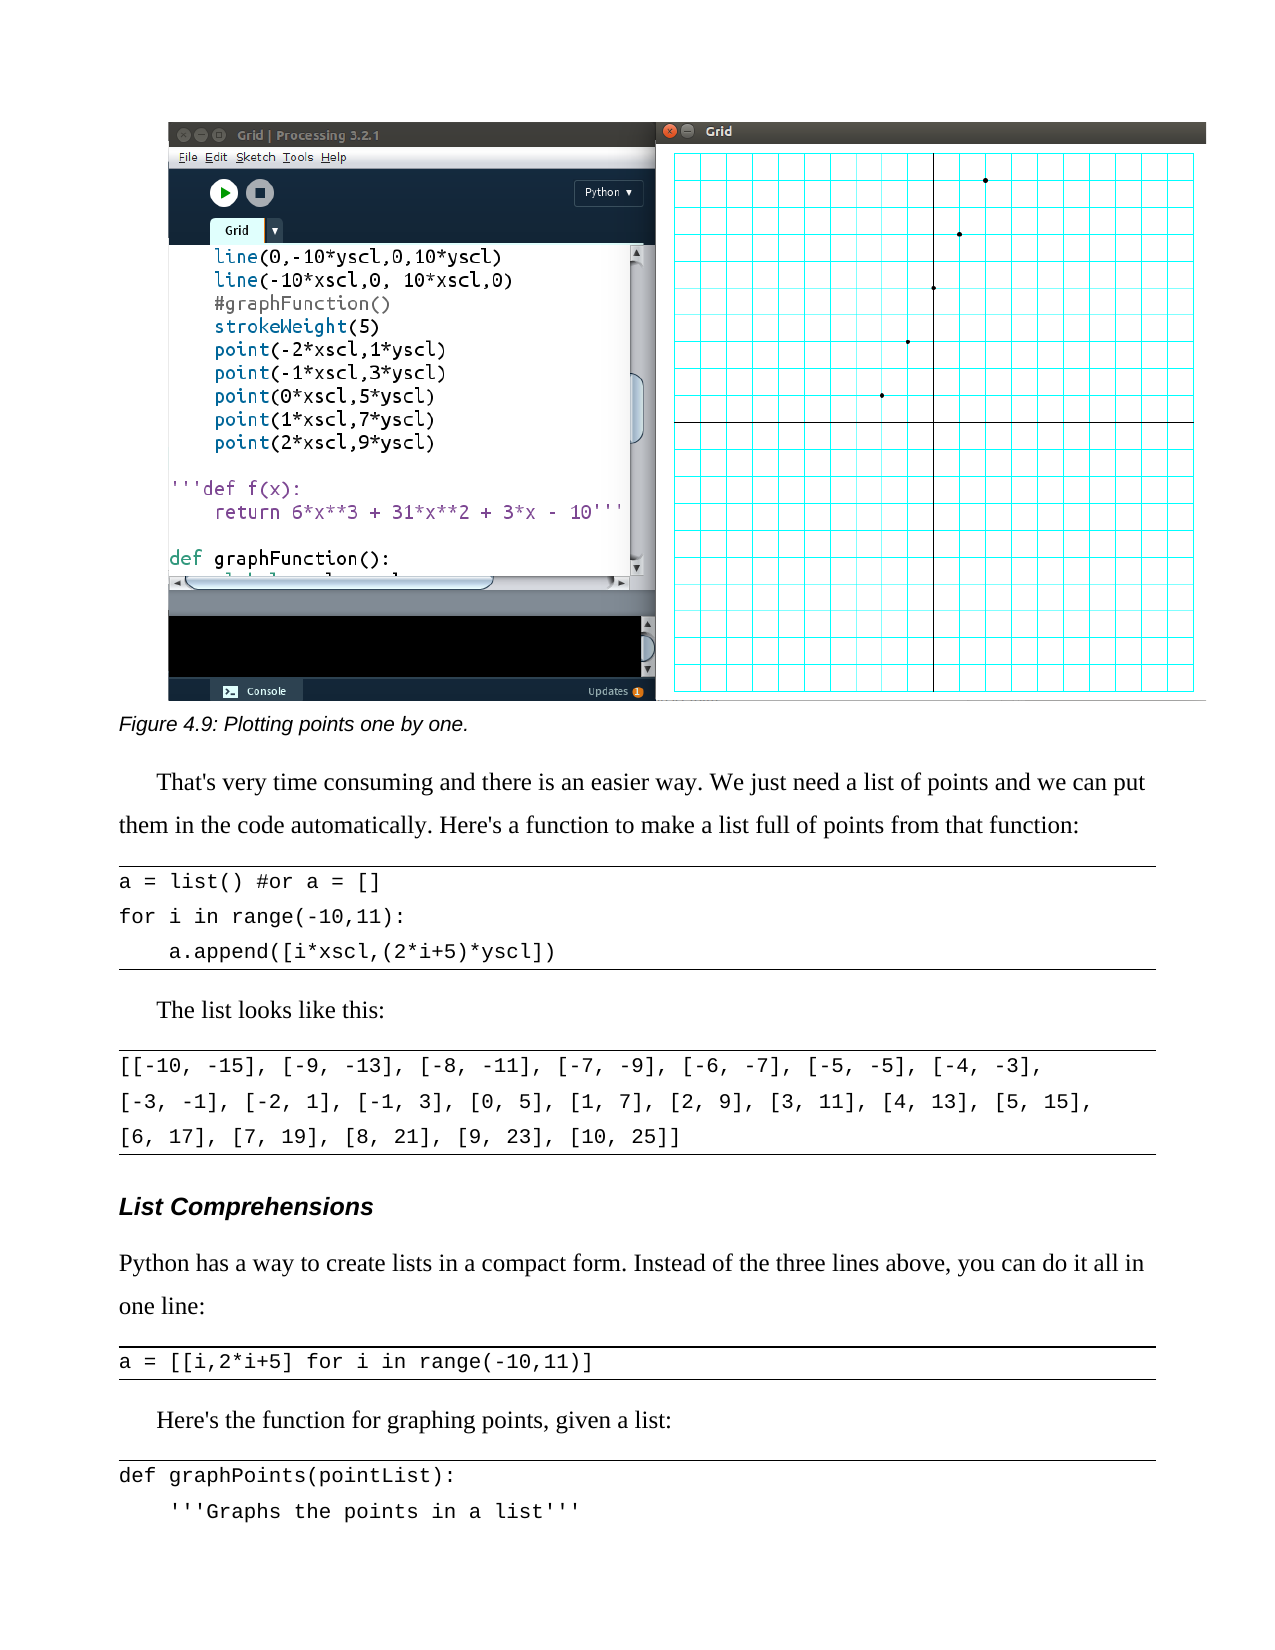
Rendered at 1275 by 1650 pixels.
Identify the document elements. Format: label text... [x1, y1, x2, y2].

text [6, 17], [7, 19], [8, 21], [9, 23], [10, 25]] [118, 1126, 1156, 1155]
text [[-10, -15], [-9, -13], [-8, -11], [-7, -9], [-6, -7], [-5, -5], [-4, -3], [118, 1051, 1156, 1079]
text '''Graphs the points in a list''' [118, 1501, 1156, 1524]
text List Comprehensions [118, 1192, 1156, 1221]
text Figure 4.9: Plotting points one by one. [118, 118, 1156, 736]
text for i in range(-10,11): [118, 906, 1156, 930]
picture [168, 122, 1207, 701]
text That's very time consuming and there is an easier way. We just need a list of points and we can put them in the code automatically. Here's a function to make a list full of points from that function: [118, 767, 1156, 839]
text The list looks like this: [118, 995, 1156, 1023]
text a = [[i,2*i+5] for i in range(-10,11)] [118, 1347, 1156, 1380]
text Here's the function for graphing points, given a list: [118, 1405, 1156, 1433]
text a = list() #or a = [] [118, 867, 1156, 894]
text Python has a way to create lists in a compact form. Instead of the three lines above, you can do it all in one line: [118, 1248, 1156, 1319]
text def graphPoints(pointList): [118, 1461, 1156, 1489]
text a.append([i*xscl,(2*i+5)*yscl]) [118, 942, 1156, 970]
text [-3, -1], [-2, 1], [-1, 3], [0, 5], [1, 7], [2, 9], [3, 11], [4, 13], [5, 15], [118, 1091, 1156, 1114]
